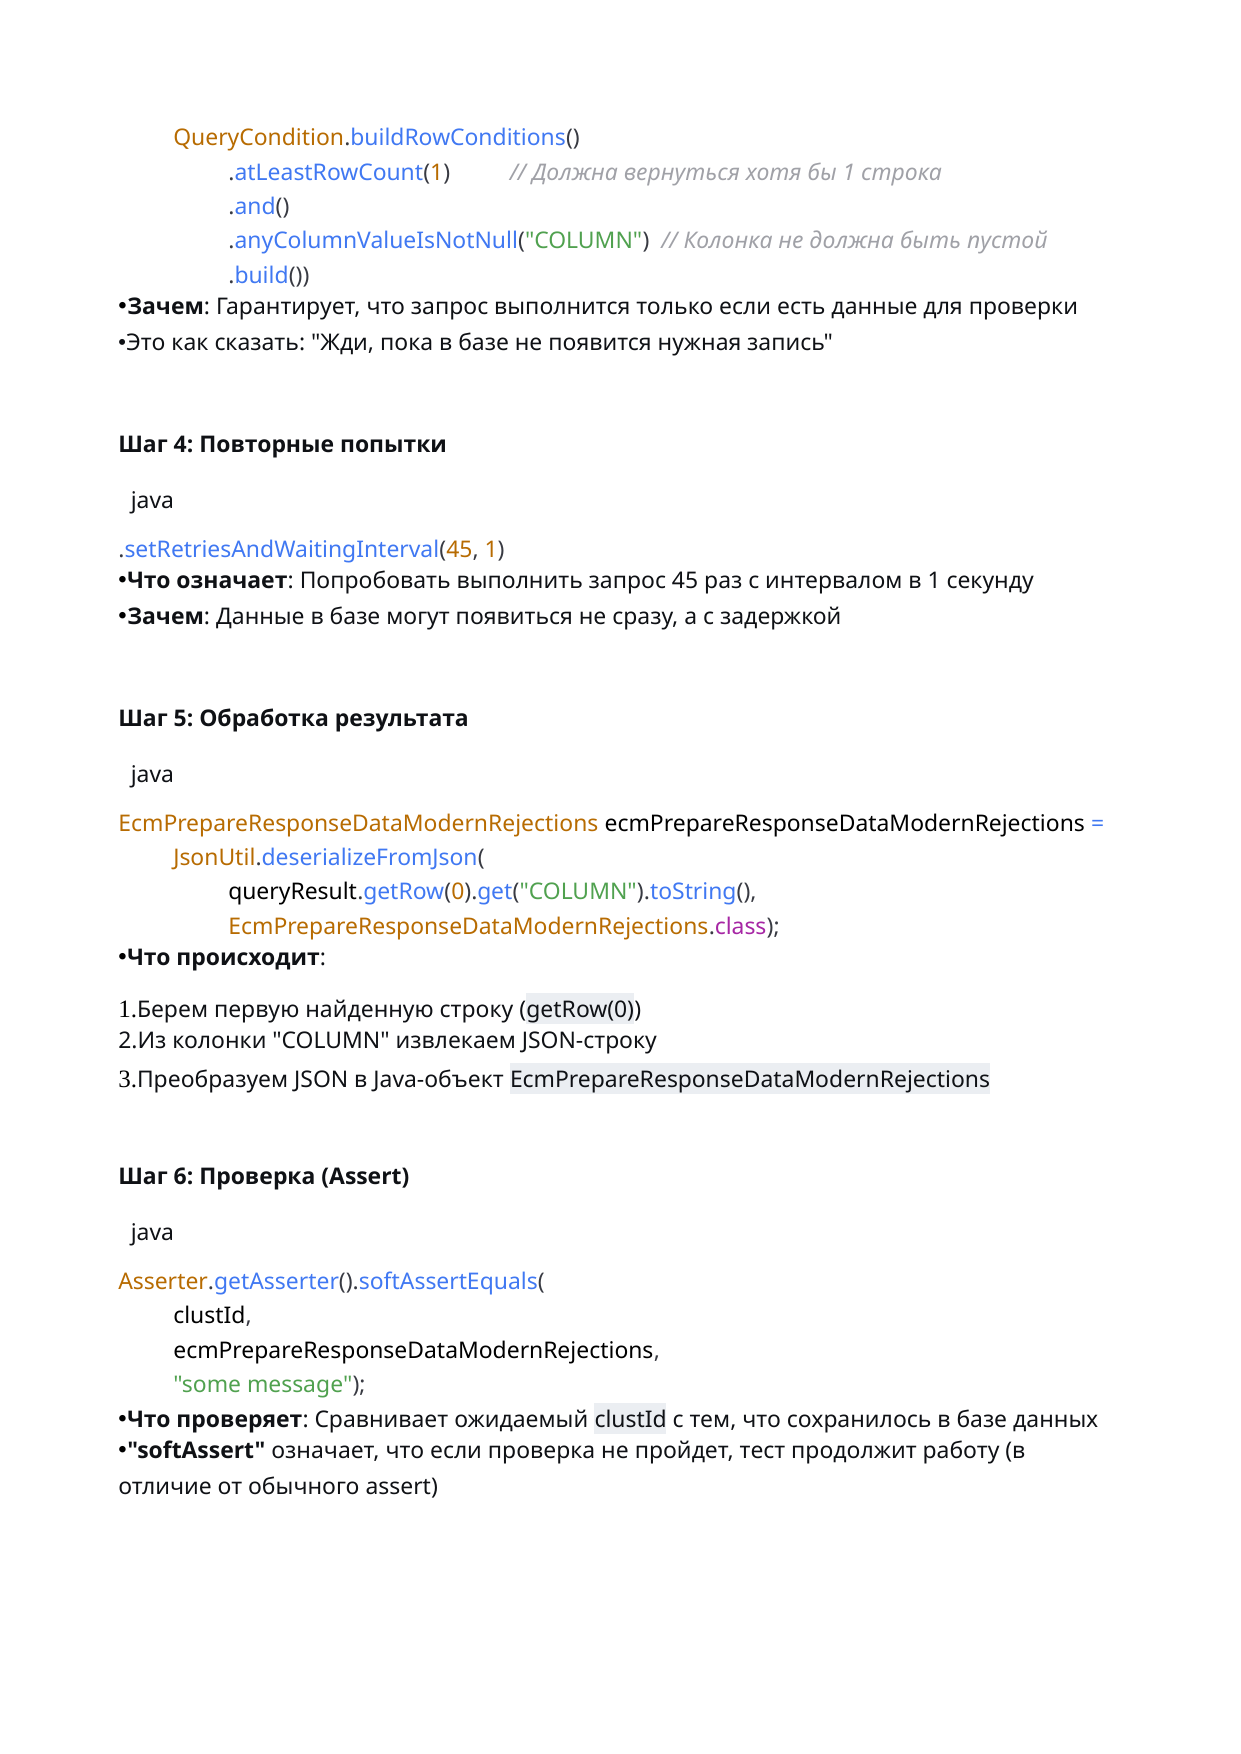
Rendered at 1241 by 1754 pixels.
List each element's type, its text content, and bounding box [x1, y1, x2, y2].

list Преобразуем JSON в Java-объект EcmPrepareResponseDataModernRejections [118, 1060, 1122, 1094]
text ecmPrepareResponseDataModernRejections, [118, 1331, 1122, 1365]
text .anyColumnValueIsNotNull("COLUMN") // Колонка не должна быть пустой [118, 221, 1122, 256]
text java [131, 484, 1122, 515]
list Из колонки "COLUMN" извлекаем JSON-строку [118, 1024, 1122, 1055]
list Что означает: Попробовать выполнить запрос 45 раз с интервалом в 1 секунду [118, 564, 1122, 595]
list Берем первую найденную строку (getRow(0)) [118, 989, 1122, 1024]
list Это как сказать: "Жди, пока в базе не появится нужная запись" [118, 326, 1122, 357]
list "softAssert" означает, что если проверка не пройдет, тест продолжит работу (в отличие от обычного assert) [118, 1434, 1122, 1501]
text JsonUtil.deserializeFromJson( [118, 838, 1122, 872]
subtitle Шаг 6: Проверка (Assert) [118, 1144, 1122, 1191]
text .build()) [118, 256, 1122, 290]
text EcmPrepareResponseDataModernRejections ecmPrepareResponseDataModernRejections = [118, 803, 1122, 838]
text EcmPrepareResponseDataModernRejections.class); [118, 907, 1122, 941]
list Зачем: Гарантирует, что запрос выполнится только если есть данные для проверки [118, 290, 1122, 321]
subtitle Шаг 5: Обработка результата [118, 686, 1122, 733]
text "some message"); [118, 1365, 1122, 1399]
list Что происходит: [118, 941, 1122, 972]
text .and() [118, 187, 1122, 221]
text Asserter.getAsserter().softAssertEquals( [118, 1262, 1122, 1296]
text clustId, [118, 1296, 1122, 1331]
list Зачем: Данные в базе могут появиться не сразу, а с задержкой [118, 600, 1122, 631]
text QueryCondition.buildRowConditions() [118, 118, 1122, 152]
text java [131, 758, 1122, 789]
text .setRetriesAndWaitingInterval(45, 1) [118, 529, 1122, 564]
subtitle Шаг 4: Повторные попытки [118, 412, 1122, 459]
text .atLeastRowCount(1) // Должна вернуться хотя бы 1 строка [118, 152, 1122, 187]
list Что проверяет: Сравнивает ожидаемый clustId с тем, что сохранилось в базе данных [118, 1399, 1122, 1434]
text queryResult.getRow(0).get("COLUMN").toString(), [118, 872, 1122, 907]
text java [131, 1216, 1122, 1247]
